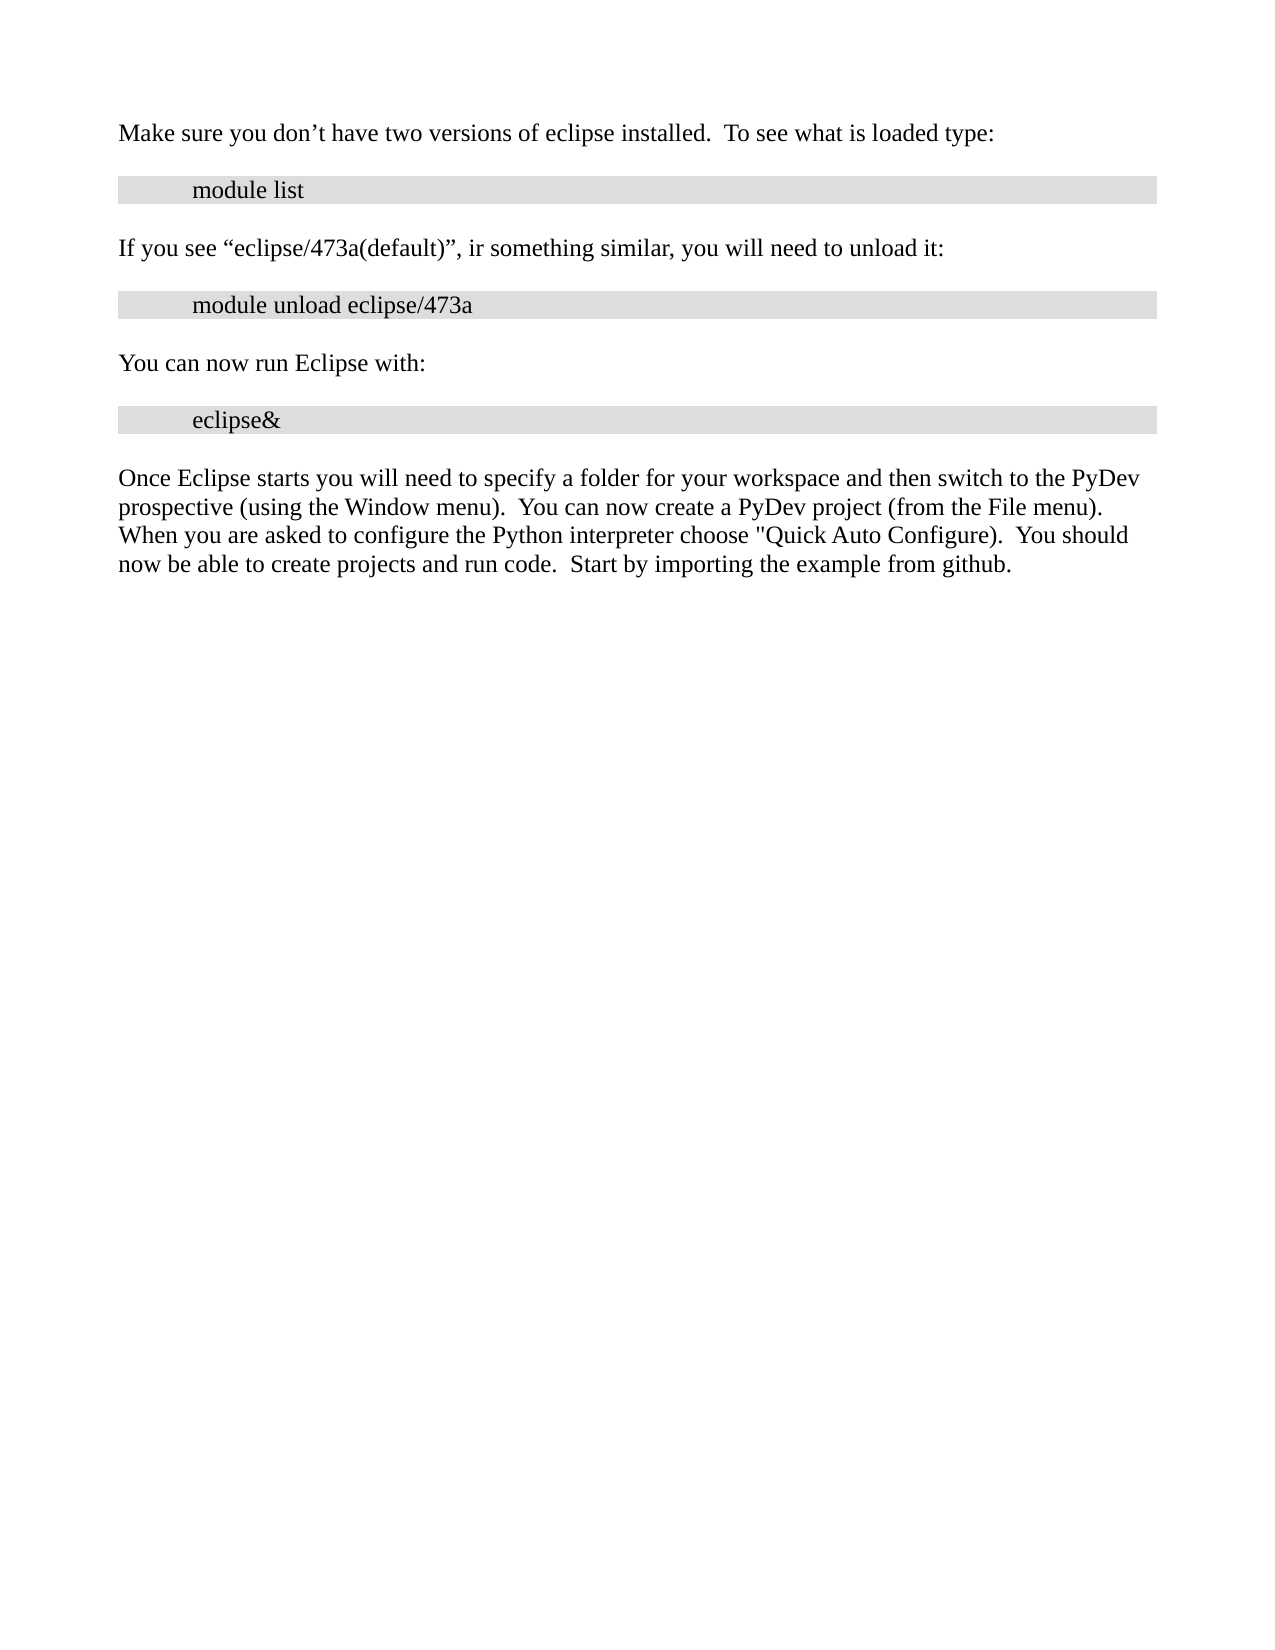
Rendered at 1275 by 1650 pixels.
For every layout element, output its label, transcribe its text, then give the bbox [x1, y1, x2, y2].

text You can now run Eclipse with: [118, 348, 1157, 377]
text If you see “eclipse/473a(default)”, ir something similar, you will need to unload it: [118, 233, 1157, 262]
text Once Eclipse starts you will need to specify a folder for your workspace and then switch to the PyDev prospective (using the Window menu). You can now create a PyDev project (from the File menu). When you are asked to configure the Python interpreter choose "Quick Auto Configure). You should now be able to create projects and run code. Start by importing the example from github. [118, 463, 1157, 578]
text module unload eclipse/473a [118, 291, 1157, 319]
text eclipse& [118, 406, 1157, 434]
text Make sure you don’t have two versions of eclipse installed. To see what is loaded type: [118, 118, 1157, 147]
text module list [118, 176, 1157, 204]
